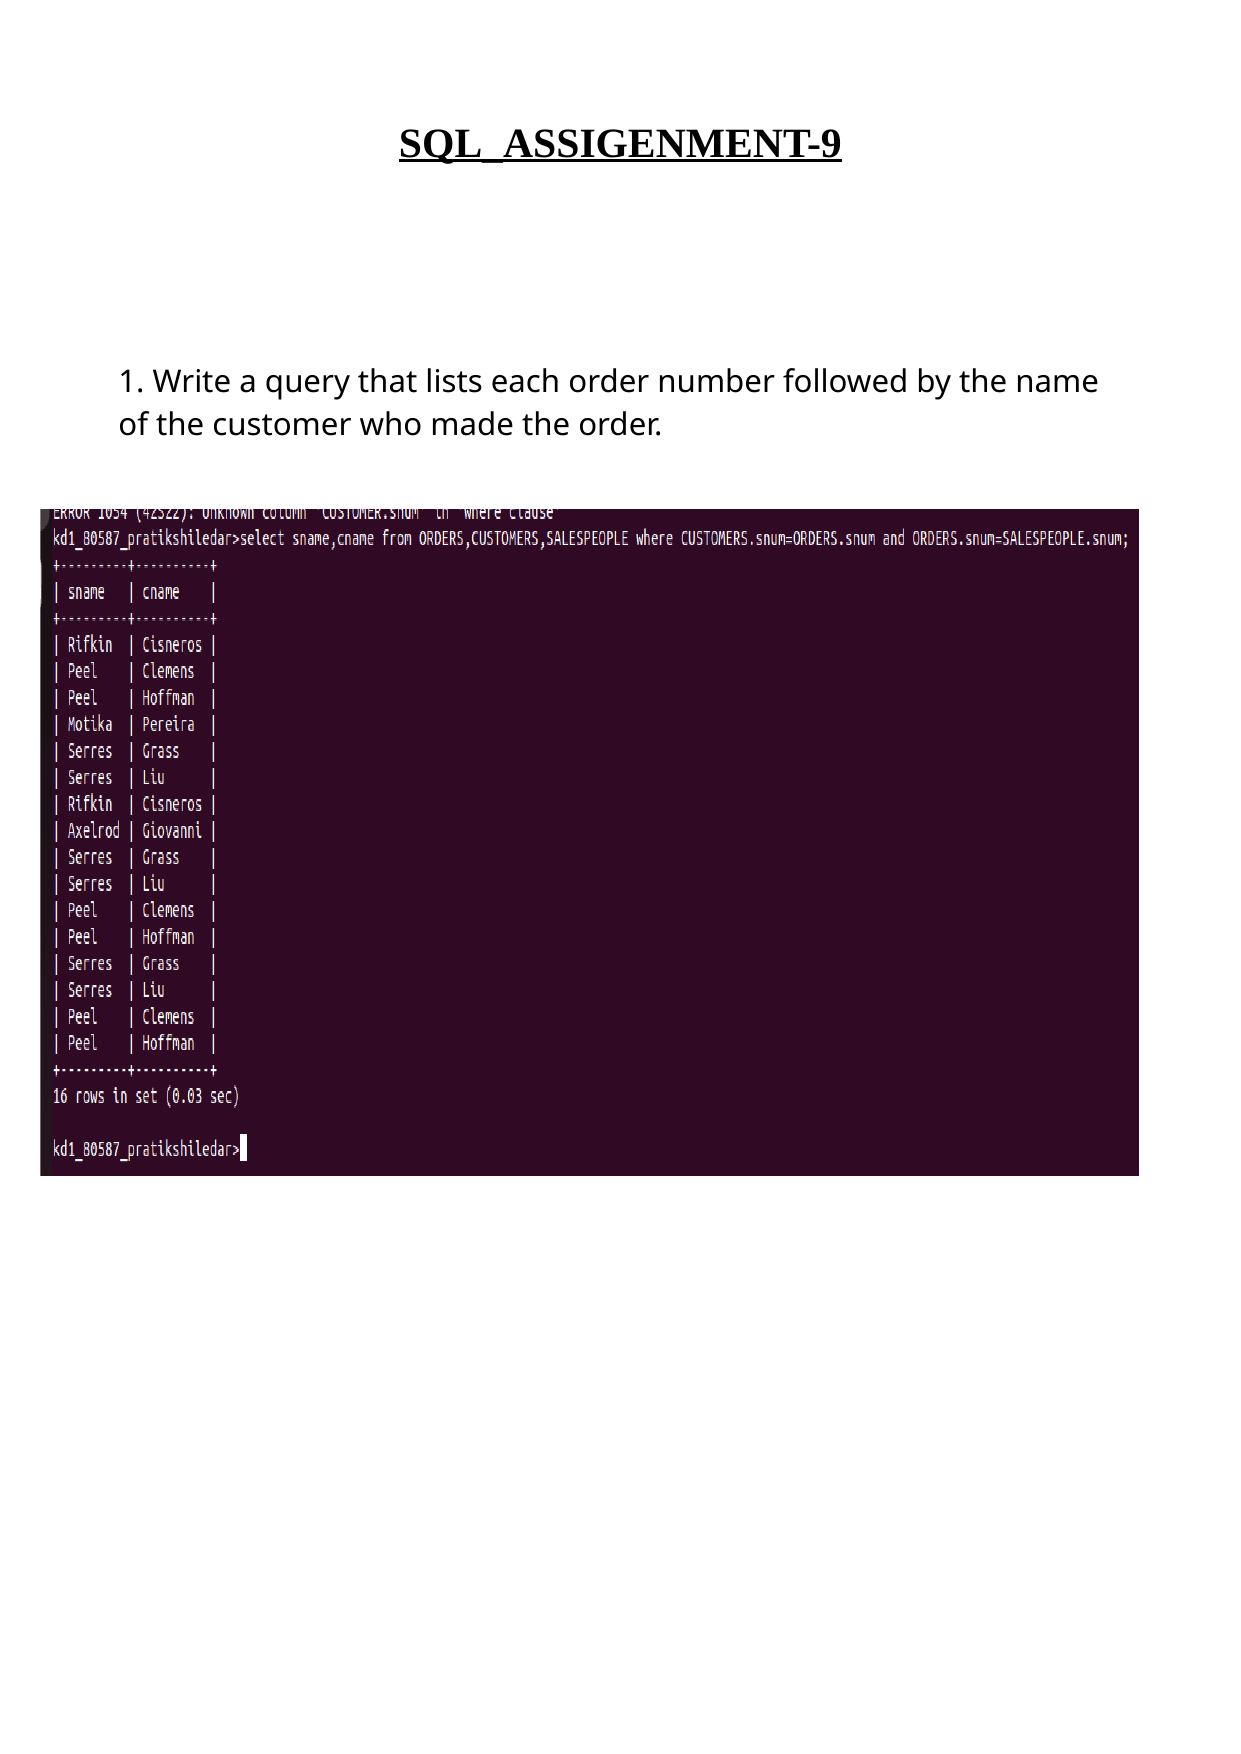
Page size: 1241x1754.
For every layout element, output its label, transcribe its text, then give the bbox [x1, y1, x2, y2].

text SQL_ASSIGENMENT-9 [118, 118, 1122, 166]
picture [40, 509, 1139, 1176]
text 1. Write a query that lists each order number followed by the name of the customer who made the order. [118, 359, 1122, 444]
